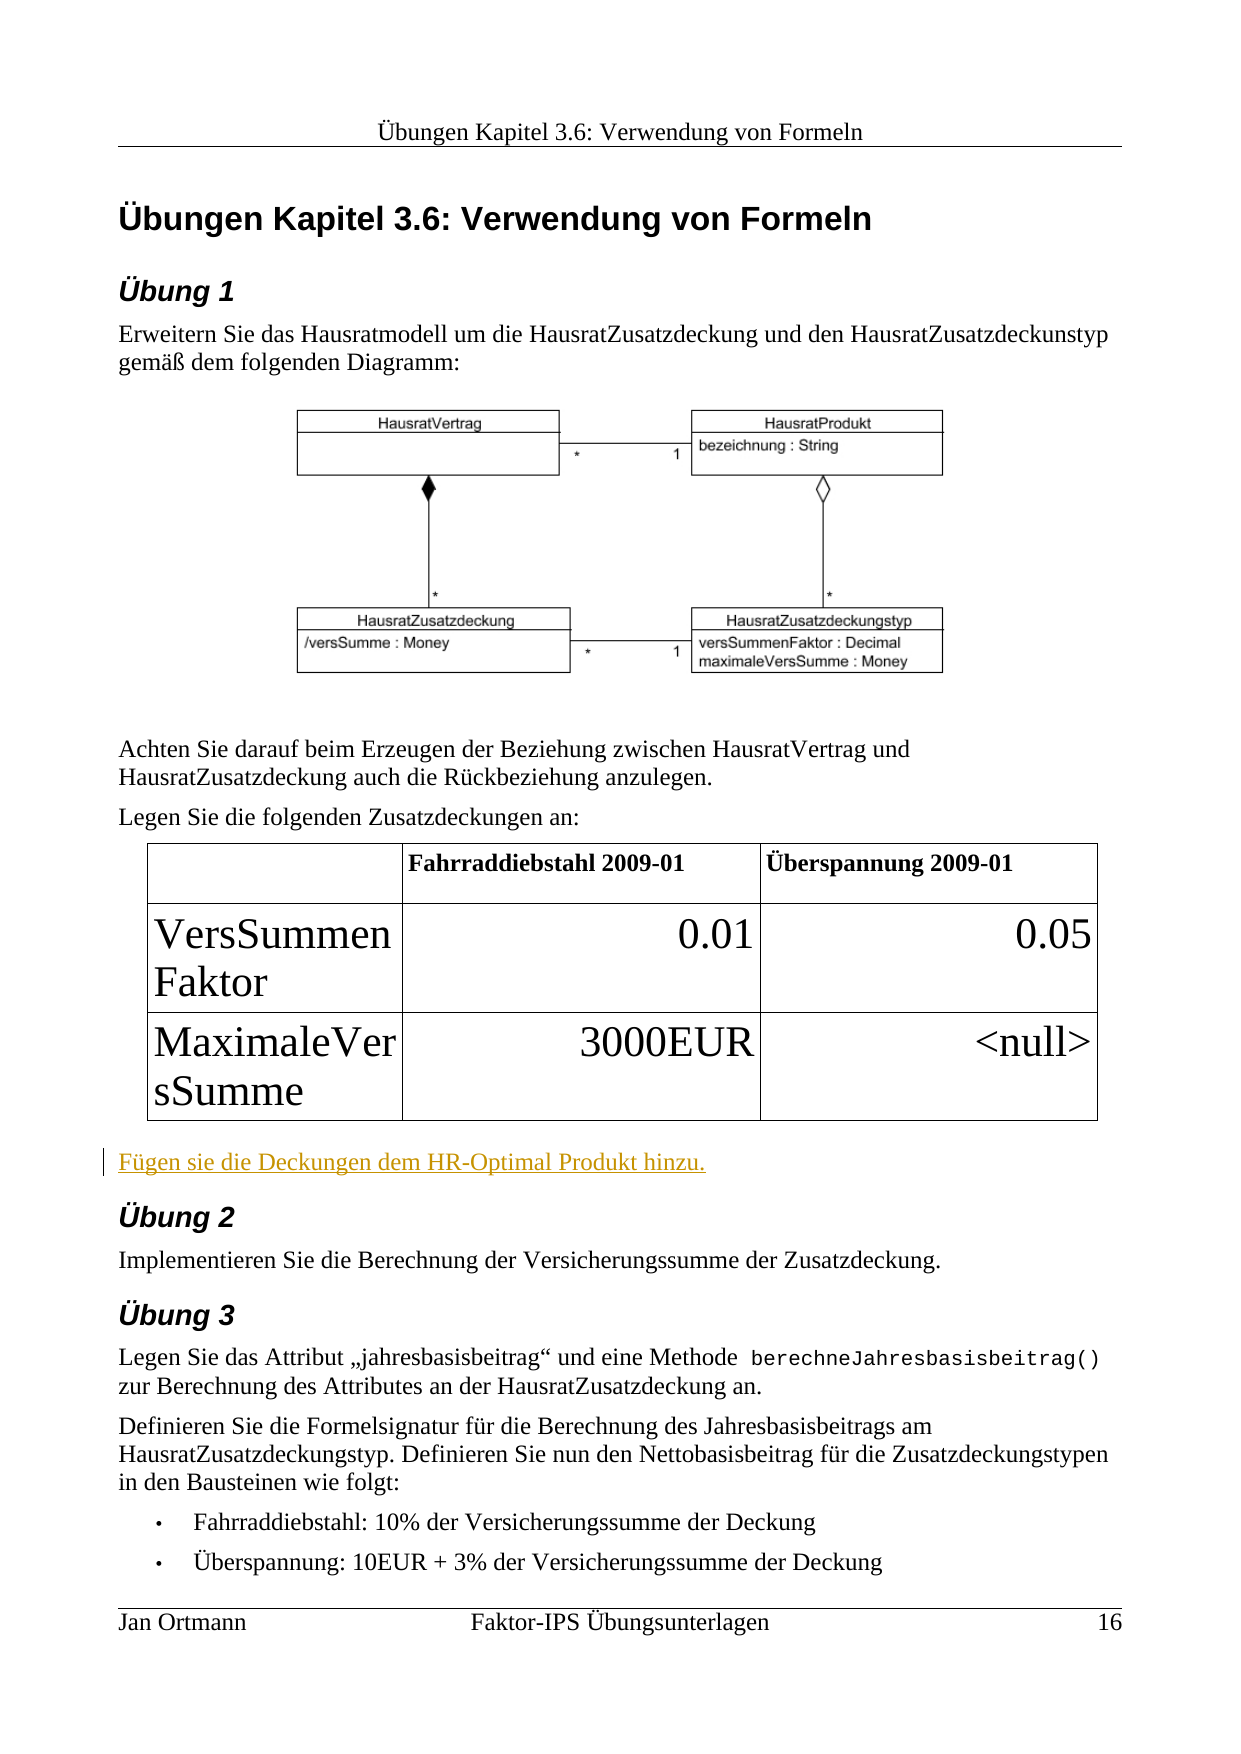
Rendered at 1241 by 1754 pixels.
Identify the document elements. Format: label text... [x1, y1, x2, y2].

list Überspannung: 10EUR + 3% der Versicherungssumme der Deckung [156, 1548, 1122, 1576]
table_cell 0.05 [761, 904, 1097, 1012]
table_cell 3000EUR [403, 1013, 760, 1120]
text Legen Sie das Attribut „jahresbasisbeitrag“ und eine Methode berechneJahresbasisbeitrag() zur Berechnung des Attributes an der HausratZusatzdeckung an. [118, 1343, 1122, 1400]
text Definieren Sie die Formelsignatur für die Berechnung des Jahresbasisbeitrags am HausratZusatzdeckungstyp. Definieren Sie nun den Nettobasisbeitrag für die Zusatzdeckungstypen in den Bausteinen wie folgt: [118, 1412, 1122, 1495]
text Erweitern Sie das Hausratmodell um die HausratZusatzdeckung und den HausratZusatzdeckunstyp gemäß dem folgenden Diagramm: [118, 321, 1122, 376]
subtitle Übung 2 [118, 1201, 1122, 1233]
text Fügen sie die Deckungen dem HR-Optimal Produkt hinzu. [118, 1148, 1122, 1176]
text Achten Sie darauf beim Erzeugen der Beziehung zwischen HausratVertrag und HausratZusatzdeckung auch die Rückbeziehung anzulegen. [118, 735, 1122, 791]
table_header Überspannung 2009-01 [761, 844, 1097, 903]
list Fahrraddiebstahl: 10% der Versicherungssumme der Deckung [156, 1508, 1122, 1536]
text Implementieren Sie die Berechnung der Versicherungssumme der Zusatzdeckung. [118, 1246, 1122, 1273]
text Legen Sie die folgenden Zusatzdeckungen an: [118, 803, 1122, 831]
table_cell VersSummenFaktor [148, 904, 402, 1012]
subtitle Übung 3 [118, 1298, 1122, 1331]
table_header Fahrraddiebstahl 2009-01 [403, 844, 760, 903]
picture [275, 388, 965, 695]
subtitle Übung 1 [118, 275, 1122, 308]
table_header [148, 844, 402, 903]
table_cell MaximaleVersSumme [148, 1013, 402, 1120]
table_cell 0.01 [403, 904, 760, 1012]
subtitle Übungen Kapitel 3.6: Verwendung von Formeln [118, 200, 1122, 238]
table_cell <null> [761, 1013, 1097, 1120]
